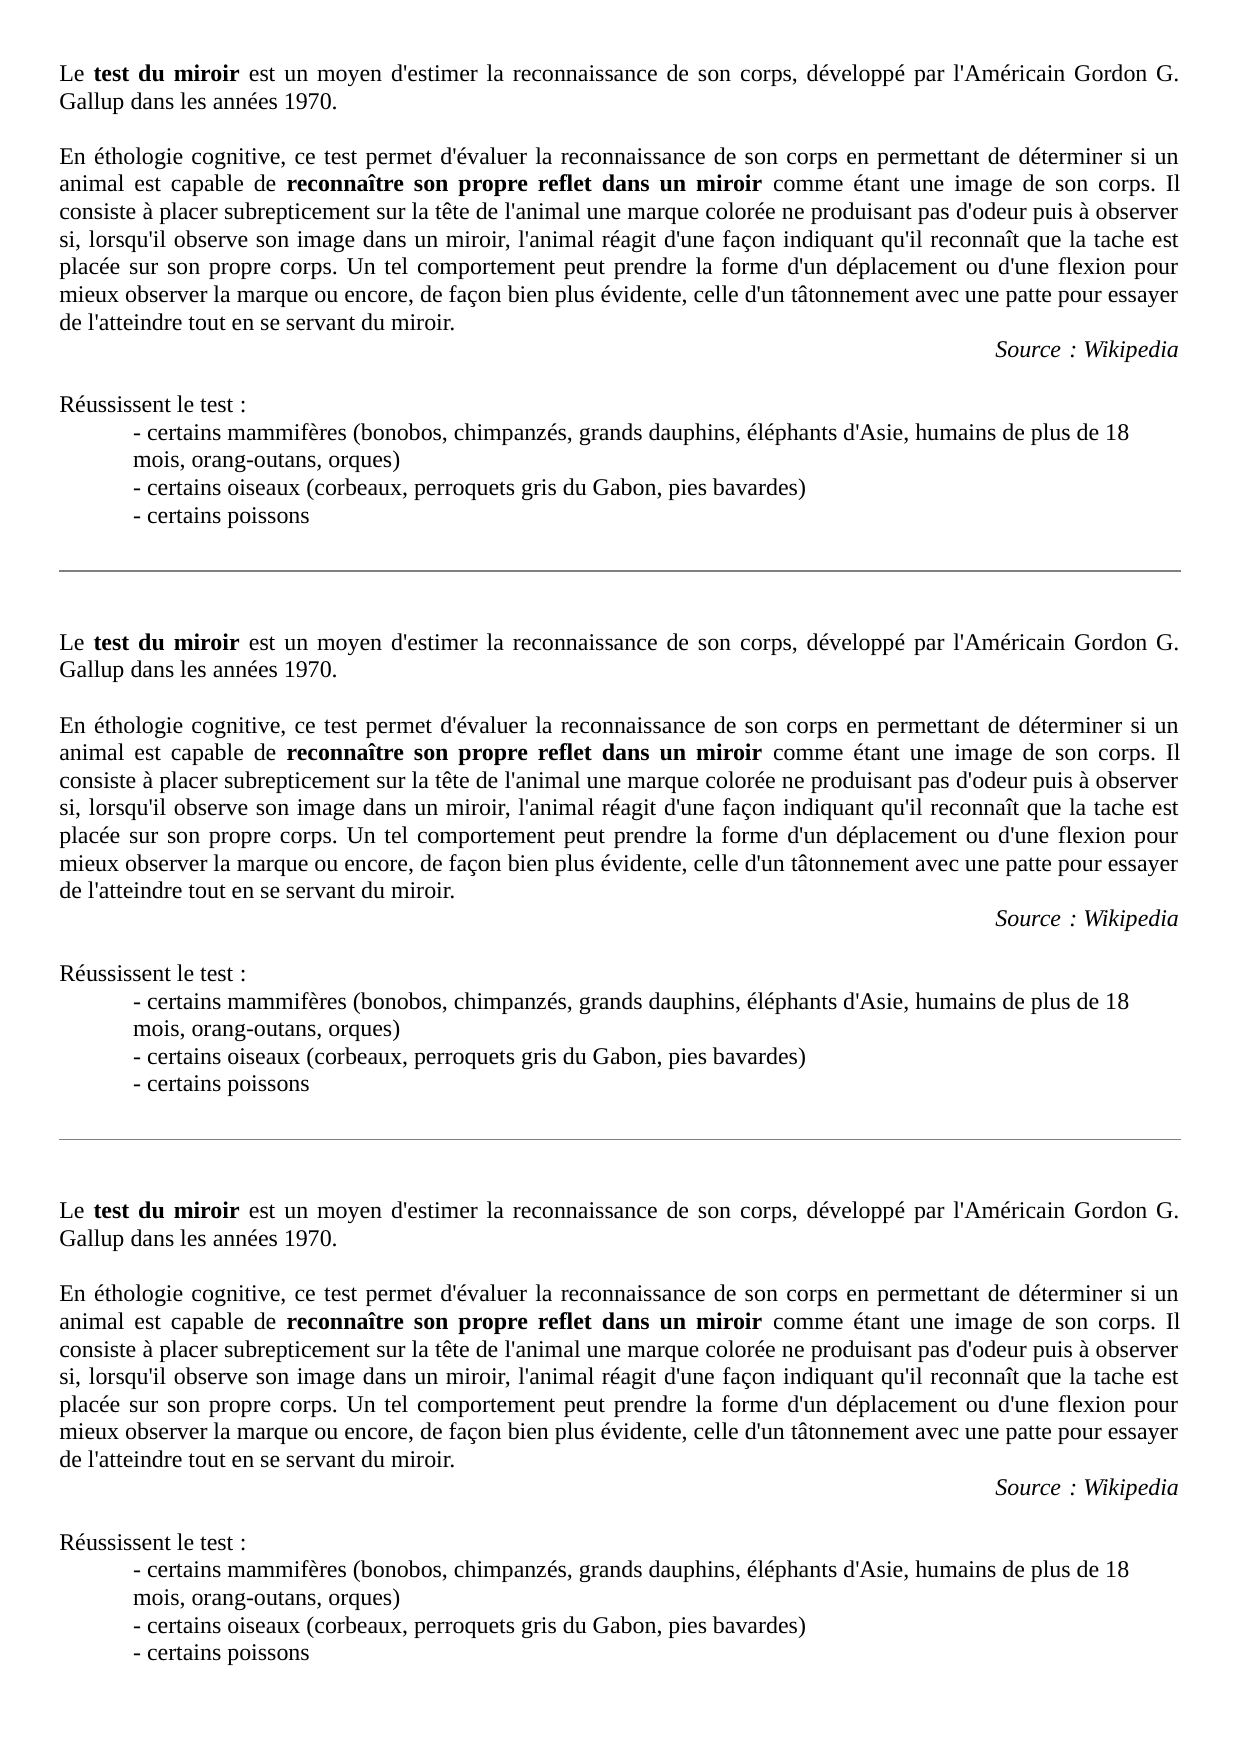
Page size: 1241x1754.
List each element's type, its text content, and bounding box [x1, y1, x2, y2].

text - certains oiseaux (corbeaux, perroquets gris du Gabon, pies bavardes) [133, 473, 1181, 501]
text Le test du miroir est un moyen d'estimer la reconnaissance de son corps, développé par l'Américain Gordon G. Gallup dans les années 1970. [59, 628, 1181, 683]
text Le test du miroir est un moyen d'estimer la reconnaissance de son corps, développé par l'Américain Gordon G. Gallup dans les années 1970. [59, 1197, 1181, 1252]
text - certains oiseaux (corbeaux, perroquets gris du Gabon, pies bavardes) [133, 1042, 1181, 1069]
text - certains poissons [133, 1638, 1181, 1666]
text - certains poissons [133, 501, 1181, 528]
text Source : Wikipedia [59, 335, 1181, 363]
text En éthologie cognitive, ce test permet d'évaluer la reconnaissance de son corps en permettant de déterminer si un animal est capable de reconnaître son propre reflet dans un miroir comme étant une image de son corps. Il consiste à placer subrepticement sur la tête de l'animal une marque colorée ne produisant pas d'odeur puis à observer si, lorsqu'il observe son image dans un miroir, l'animal réagit d'une façon indiquant qu'il reconnaît que la tache est placée sur son propre corps. Un tel comportement peut prendre la forme d'un déplacement ou d'une flexion pour mieux observer la marque ou encore, de façon bien plus évidente, celle d'un tâtonnement avec une patte pour essayer de l'atteindre tout en se servant du miroir. [59, 1279, 1181, 1473]
text Réussissent le test : [59, 959, 1181, 987]
text En éthologie cognitive, ce test permet d'évaluer la reconnaissance de son corps en permettant de déterminer si un animal est capable de reconnaître son propre reflet dans un miroir comme étant une image de son corps. Il consiste à placer subrepticement sur la tête de l'animal une marque colorée ne produisant pas d'odeur puis à observer si, lorsqu'il observe son image dans un miroir, l'animal réagit d'une façon indiquant qu'il reconnaît que la tache est placée sur son propre corps. Un tel comportement peut prendre la forme d'un déplacement ou d'une flexion pour mieux observer la marque ou encore, de façon bien plus évidente, celle d'un tâtonnement avec une patte pour essayer de l'atteindre tout en se servant du miroir. [59, 711, 1181, 904]
text Source : Wikipedia [59, 1473, 1181, 1500]
text - certains mammifères (bonobos, chimpanzés, grands dauphins, éléphants d'Asie, humains de plus de 18 mois, orang-outans, orques) [133, 987, 1181, 1042]
text - certains poissons [133, 1069, 1181, 1097]
text Le test du miroir est un moyen d'estimer la reconnaissance de son corps, développé par l'Américain Gordon G. Gallup dans les années 1970. [59, 59, 1181, 114]
text Réussissent le test : [59, 390, 1181, 418]
text - certains mammifères (bonobos, chimpanzés, grands dauphins, éléphants d'Asie, humains de plus de 18 mois, orang-outans, orques) [133, 418, 1181, 473]
text En éthologie cognitive, ce test permet d'évaluer la reconnaissance de son corps en permettant de déterminer si un animal est capable de reconnaître son propre reflet dans un miroir comme étant une image de son corps. Il consiste à placer subrepticement sur la tête de l'animal une marque colorée ne produisant pas d'odeur puis à observer si, lorsqu'il observe son image dans un miroir, l'animal réagit d'une façon indiquant qu'il reconnaît que la tache est placée sur son propre corps. Un tel comportement peut prendre la forme d'un déplacement ou d'une flexion pour mieux observer la marque ou encore, de façon bien plus évidente, celle d'un tâtonnement avec une patte pour essayer de l'atteindre tout en se servant du miroir. [59, 142, 1181, 335]
text - certains oiseaux (corbeaux, perroquets gris du Gabon, pies bavardes) [133, 1611, 1181, 1638]
text Source : Wikipedia [59, 904, 1181, 931]
text Réussissent le test : [59, 1528, 1181, 1555]
text - certains mammifères (bonobos, chimpanzés, grands dauphins, éléphants d'Asie, humains de plus de 18 mois, orang-outans, orques) [133, 1555, 1181, 1611]
